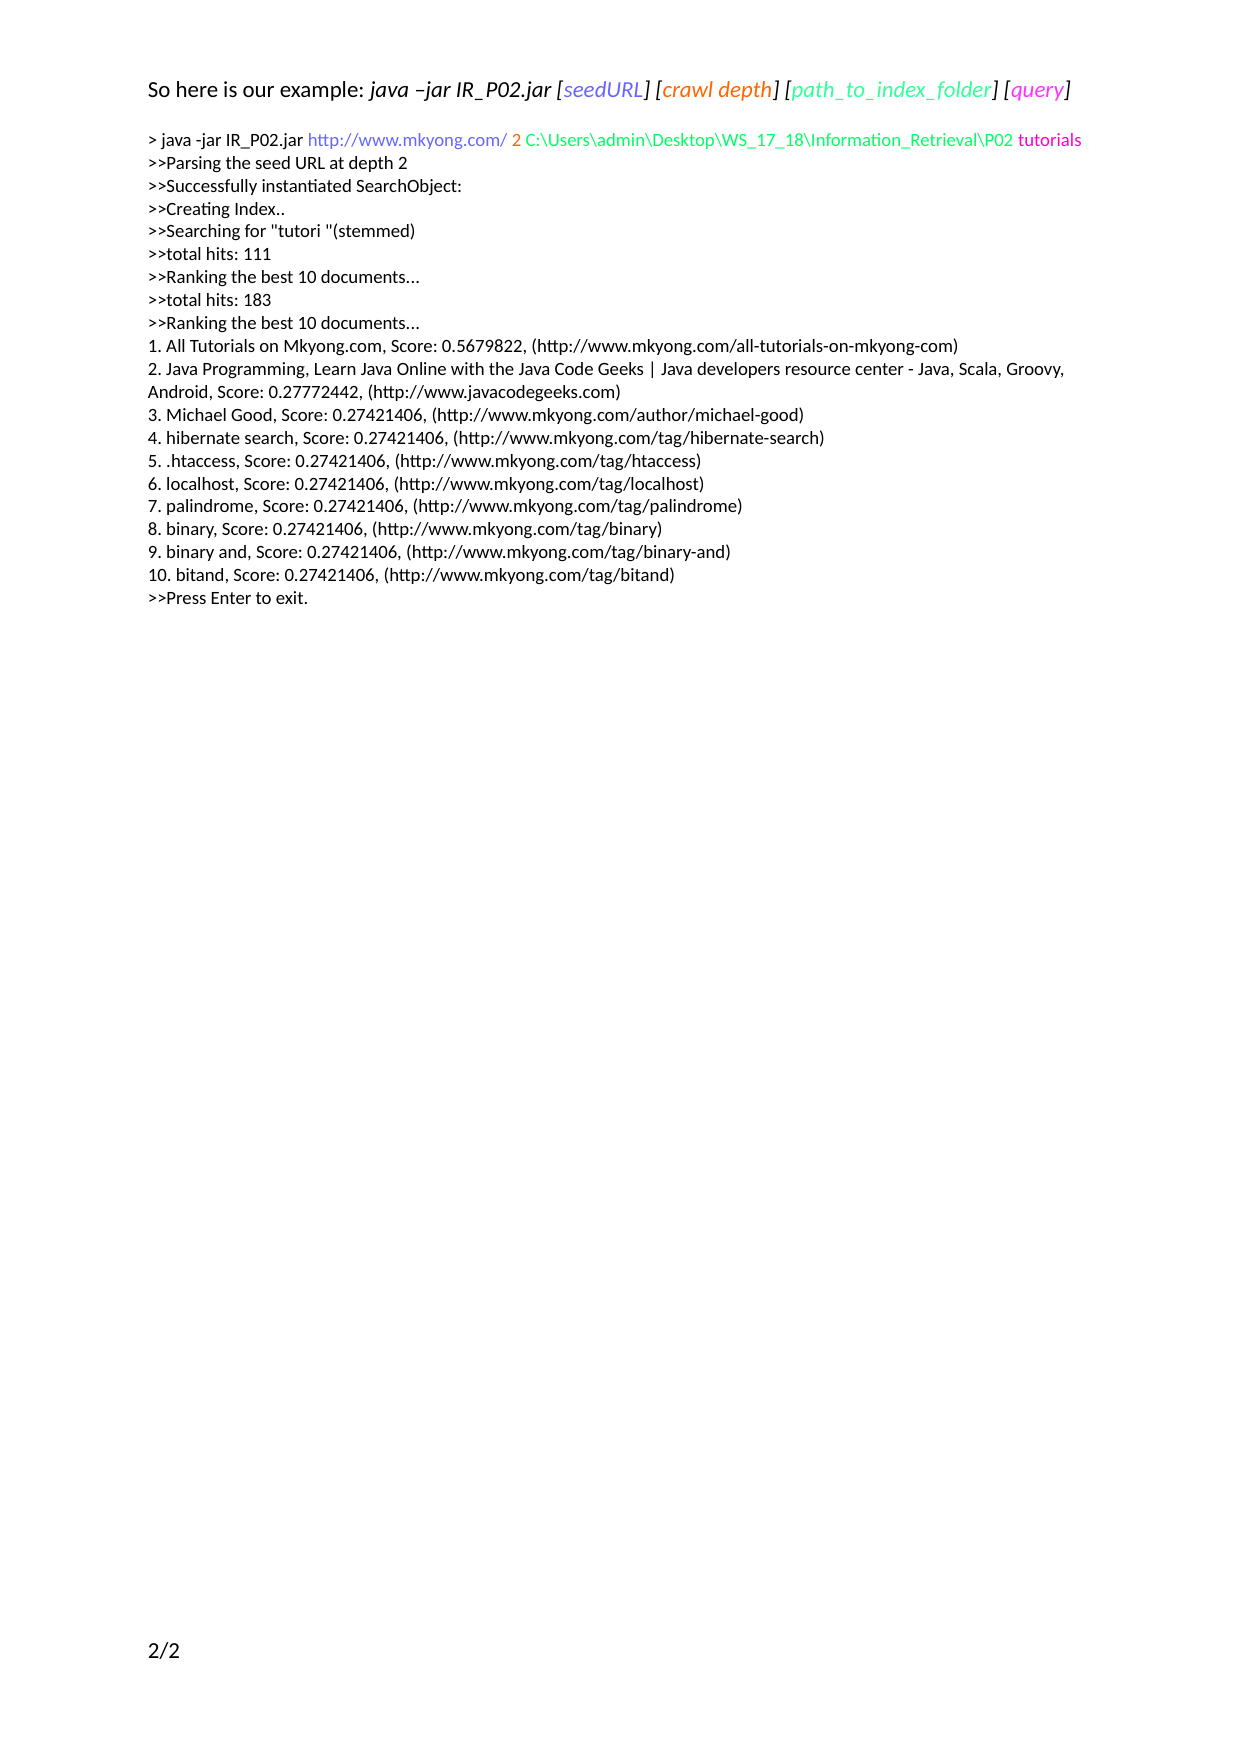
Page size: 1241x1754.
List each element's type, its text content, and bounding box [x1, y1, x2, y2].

text >>Press Enter to exit. [148, 586, 1093, 609]
text >>Ranking the best 10 documents... [148, 311, 1093, 334]
text >>Parsing the seed URL at depth 2 [148, 151, 1093, 174]
text >>total hits: 183 [148, 288, 1093, 311]
text >>Searching for "tutori "(stemmed) [148, 220, 1093, 243]
text 4. hibernate search, Score: 0.27421406, (http://www.mkyong.com/tag/hibernate-search) [148, 426, 1093, 449]
text 6. localhost, Score: 0.27421406, (http://www.mkyong.com/tag/localhost) [148, 472, 1093, 495]
text 9. binary and, Score: 0.27421406, (http://www.mkyong.com/tag/binary-and) [148, 541, 1093, 563]
text 3. Michael Good, Score: 0.27421406, (http://www.mkyong.com/author/michael-good) [148, 403, 1093, 426]
text >>Creating Index.. [148, 197, 1093, 220]
text 1. All Tutorials on Mkyong.com, Score: 0.5679822, (http://www.mkyong.com/all-tutorials-on-mkyong-com) [148, 334, 1093, 357]
text So here is our example: java –jar IR_P02.jar [seedURL] [crawl depth] [path_to_index_folder] [query] [148, 75, 1093, 103]
text 7. palindrome, Score: 0.27421406, (http://www.mkyong.com/tag/palindrome) [148, 495, 1093, 518]
text 10. bitand, Score: 0.27421406, (http://www.mkyong.com/tag/bitand) [148, 563, 1093, 586]
text >>Successfully instantiated SearchObject: [148, 174, 1093, 197]
text 5. .htaccess, Score: 0.27421406, (http://www.mkyong.com/tag/htaccess) [148, 449, 1093, 472]
text >>total hits: 111 [148, 243, 1093, 266]
text 2. Java Programming, Learn Java Online with the Java Code Geeks | Java developers resource center - Java, Scala, Groovy, Android, Score: 0.27772442, (http://www.javacodegeeks.com) [148, 357, 1093, 403]
text 8. binary, Score: 0.27421406, (http://www.mkyong.com/tag/binary) [148, 518, 1093, 541]
text > java -jar IR_P02.jar http://www.mkyong.com/ 2 C:\Users\admin\Desktop\WS_17_18\Information_Retrieval\P02 tutorials [148, 128, 1093, 151]
text >>Ranking the best 10 documents... [148, 266, 1093, 288]
